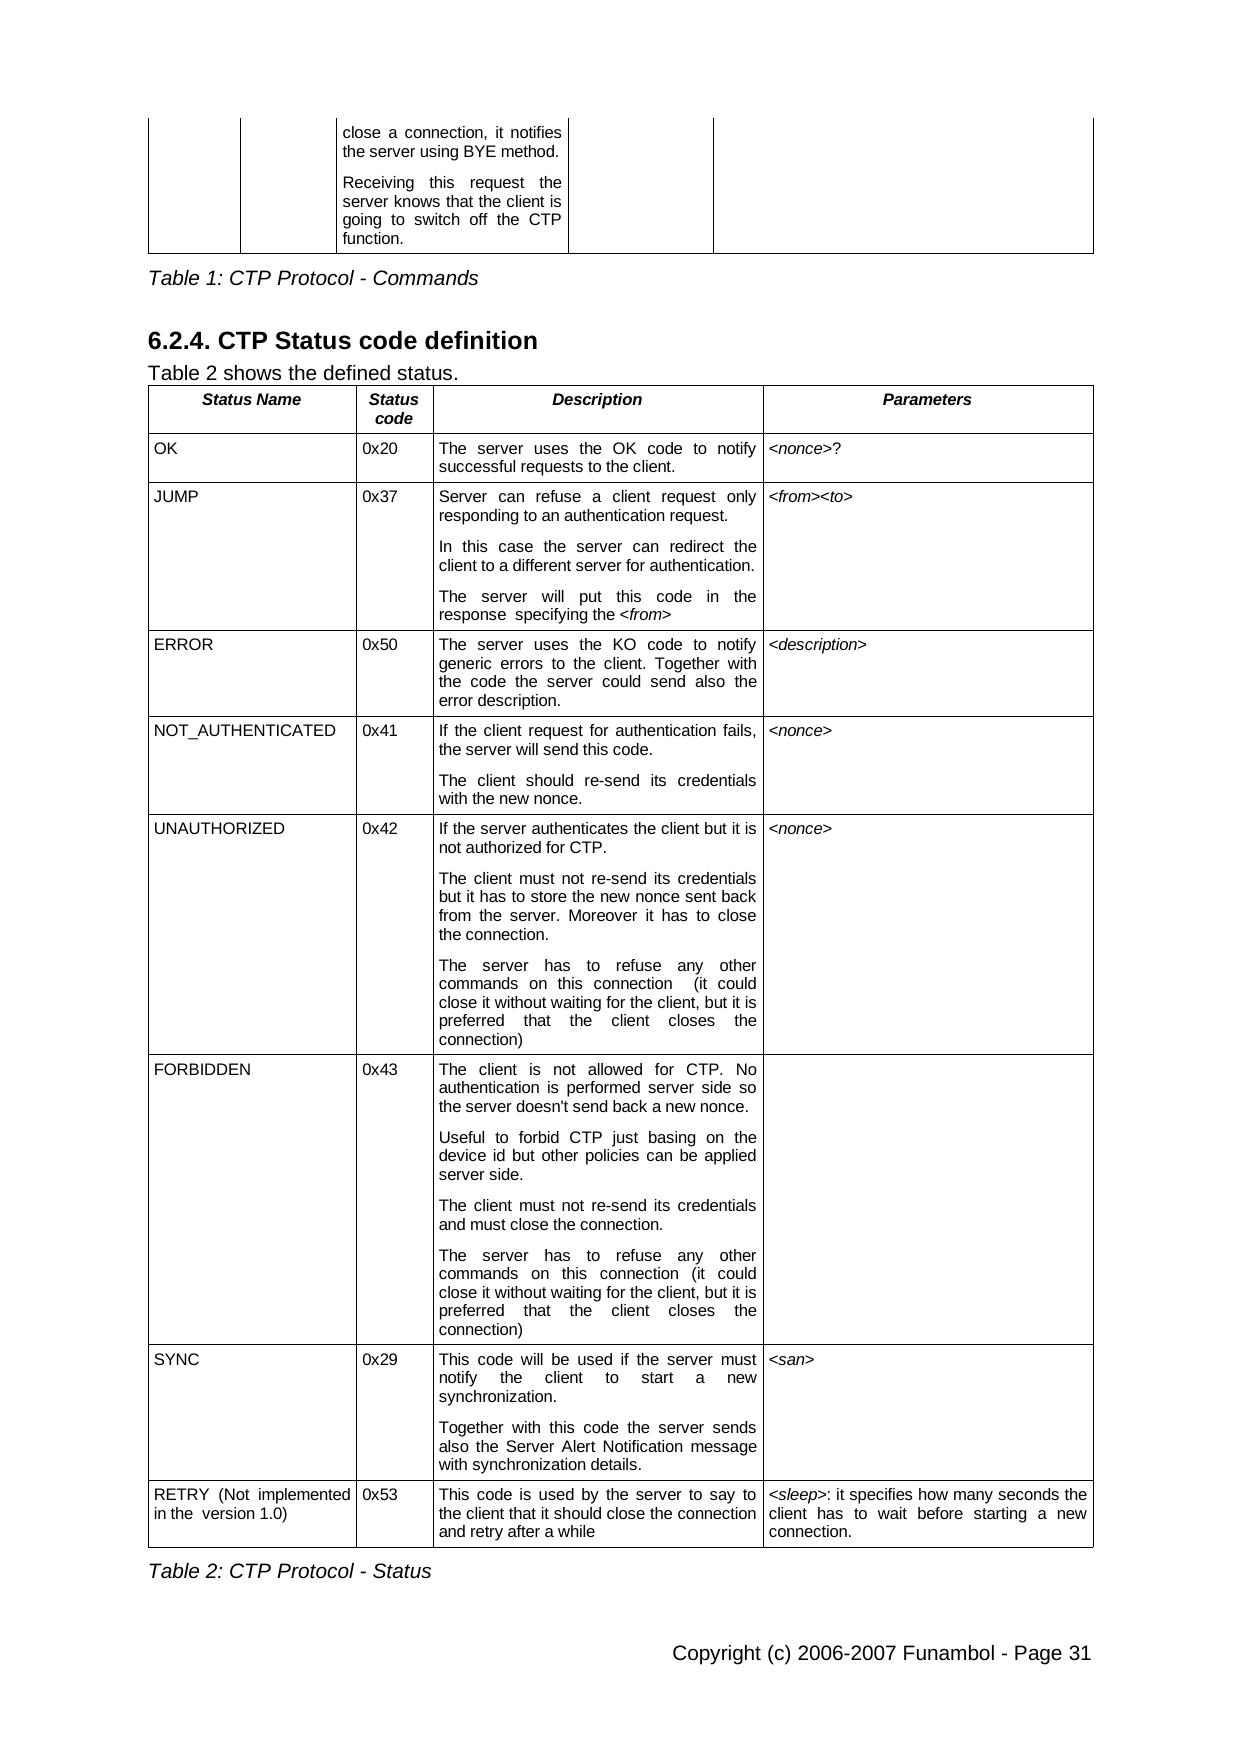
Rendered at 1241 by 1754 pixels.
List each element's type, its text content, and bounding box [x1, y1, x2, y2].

table_cell Server can refuse a client request only responding to an authentication request. In this case the server can redirect the client to a different server for authentication. The server will put this code in the response specifying the <from> [434, 483, 763, 630]
table_cell <san> [764, 1345, 1093, 1480]
table_cell JUMP [149, 483, 356, 630]
table_header Parameters [764, 386, 1093, 433]
table_cell <description> [764, 631, 1093, 716]
table_cell close a connection, it notifies the server using BYE method. Receiving this request the server knows that the client is going to switch off the CTP function. [337, 118, 568, 253]
table_cell [241, 118, 336, 253]
table_cell 0x20 [357, 434, 433, 482]
table_header Status code [357, 386, 433, 433]
table_cell 0x41 [357, 717, 433, 814]
table_cell <nonce> [764, 717, 1093, 814]
table_cell 0x29 [357, 1345, 433, 1480]
text Table 1: CTP Protocol - Commands [148, 266, 1093, 289]
table_cell SYNC [149, 1345, 356, 1480]
table_cell UNAUTHORIZED [149, 815, 356, 1054]
table_header Description [434, 386, 763, 433]
table_cell 0x42 [357, 815, 433, 1054]
table_cell This code is used by the server to say to the client that it should close the connection and retry after a while [434, 1481, 763, 1547]
table_cell 0x53 [357, 1481, 433, 1547]
text Table 2: CTP Protocol - Status [148, 1559, 1093, 1583]
table_cell <sleep>: it specifies how many seconds the client has to wait before starting a new connection. [764, 1481, 1093, 1547]
table_cell OK [149, 434, 356, 482]
table_cell [149, 118, 240, 253]
table_cell 0x43 [357, 1055, 433, 1344]
table_cell NOT_AUTHENTICATED [149, 717, 356, 814]
table_header Status Name [149, 386, 356, 433]
table_cell <nonce>? [764, 434, 1093, 482]
table_cell FORBIDDEN [149, 1055, 356, 1344]
table_cell The server uses the OK code to notify successful requests to the client. [434, 434, 763, 482]
table_cell 0x37 [357, 483, 433, 630]
table_cell <from><to> [764, 483, 1093, 630]
table_cell If the server authenticates the client but it is not authorized for CTP. The client must not re-send its credentials but it has to store the new nonce sent back from the server. Moreover it has to close the connection. The server has to refuse any other commands on this connection (it could close it without waiting for the client, but it is preferred that the client closes the connection) [434, 815, 763, 1054]
table_cell The client is not allowed for CTP. No authentication is performed server side so the server doesn't send back a new nonce. Useful to forbid CTP just basing on the device id but other policies can be applied server side. The client must not re-send its credentials and must close the connection. The server has to refuse any other commands on this connection (it could close it without waiting for the client, but it is preferred that the client closes the connection) [434, 1055, 763, 1344]
table_cell [764, 1055, 1093, 1344]
subtitle CTP Status code definition [148, 327, 1093, 355]
table_cell This code will be used if the server must notify the client to start a new synchronization. Together with this code the server sends also the Server Alert Notification message with synchronization details. [434, 1345, 763, 1480]
table_cell RETRY (Not implemented in the version 1.0) [149, 1481, 356, 1547]
text Table 2 shows the defined status. [148, 361, 1093, 385]
table_cell 0x50 [357, 631, 433, 716]
table_cell ERROR [149, 631, 356, 716]
table_cell [569, 118, 713, 253]
table_cell If the client request for authentication fails, the server will send this code. The client should re-send its credentials with the new nonce. [434, 717, 763, 814]
table_cell <nonce> [764, 815, 1093, 1054]
table_cell [714, 118, 1093, 253]
table_cell The server uses the KO code to notify generic errors to the client. Together with the code the server could send also the error description. [434, 631, 763, 716]
